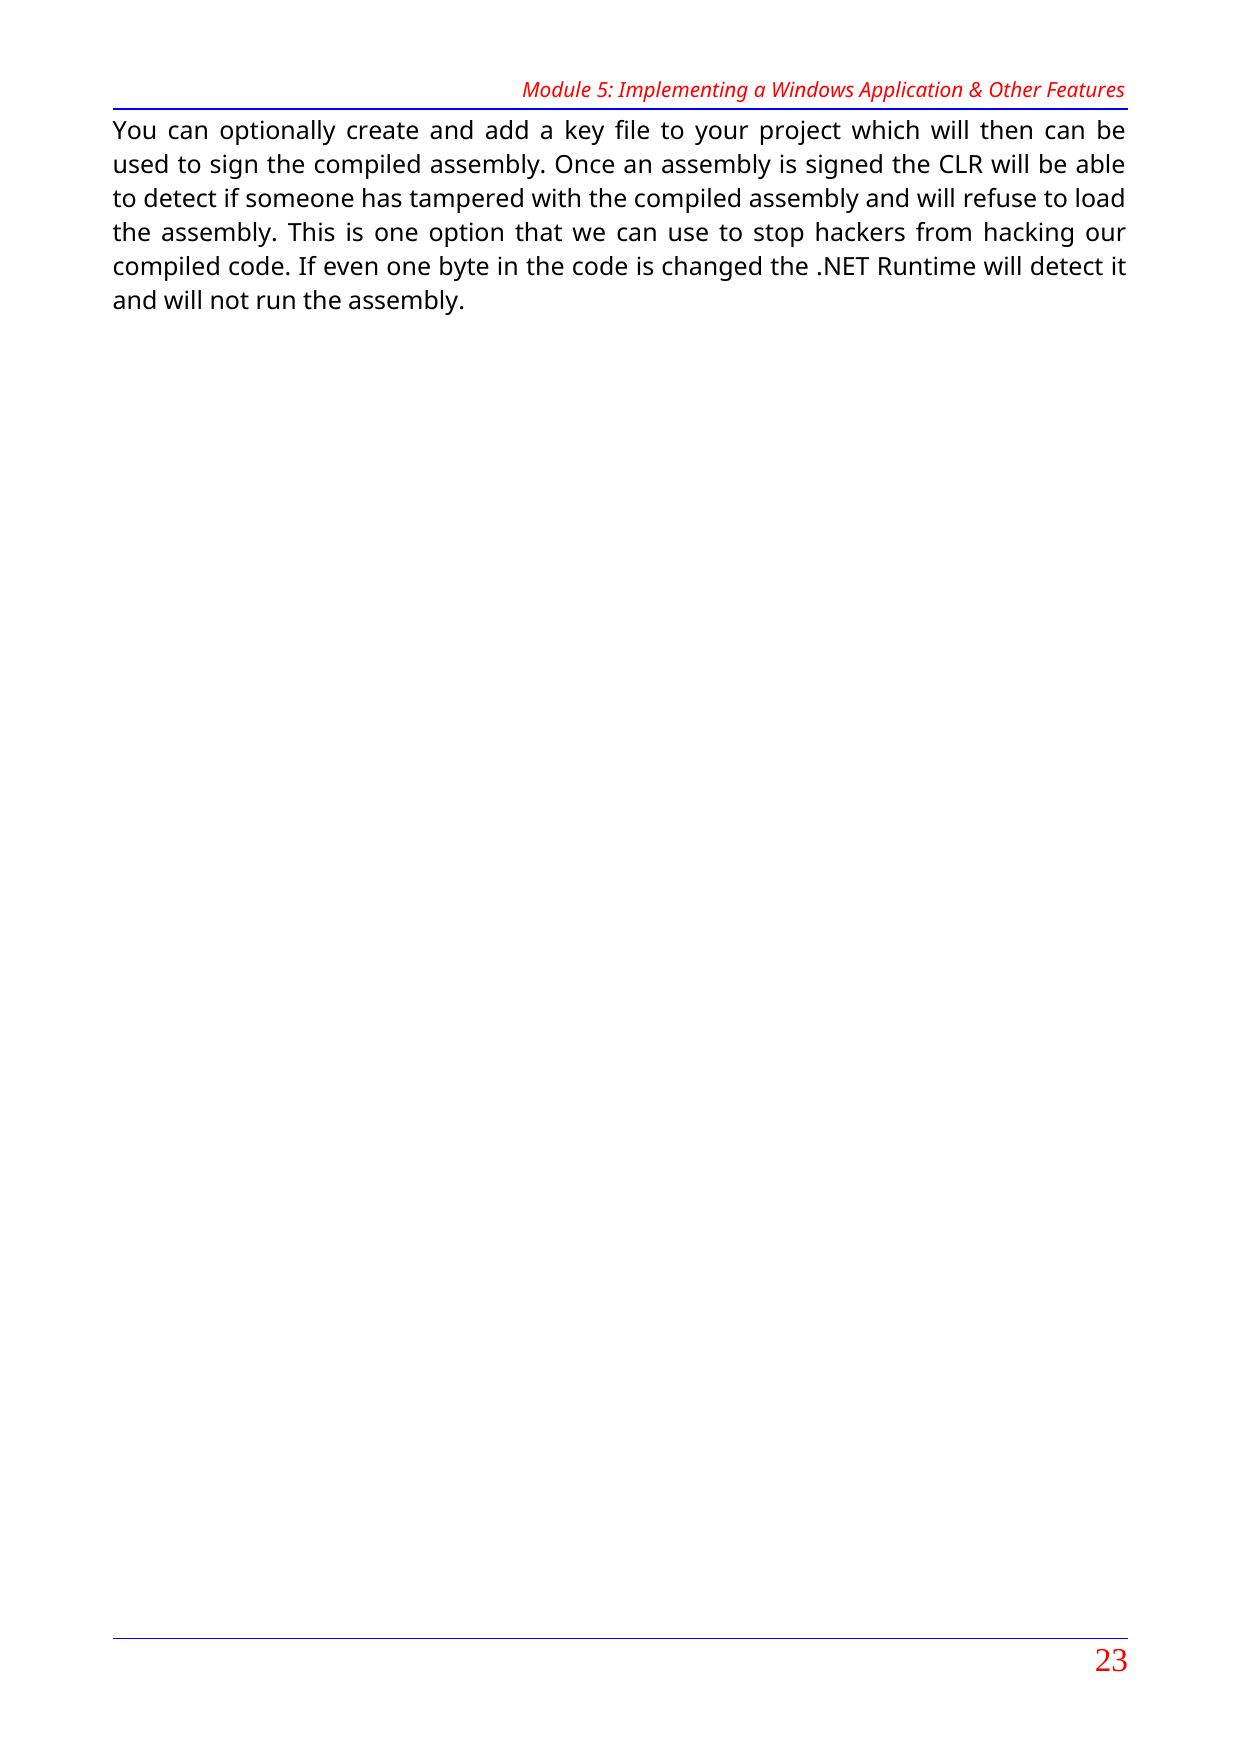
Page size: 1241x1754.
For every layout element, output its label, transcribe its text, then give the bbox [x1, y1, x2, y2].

text You can optionally create and add a key file to your project which will then can be used to sign the compiled assembly. Once an assembly is signed the CLR will be able to detect if someone has tampered with the compiled assembly and will refuse to load the assembly. This is one option that we can use to stop hackers from hacking our compiled code. If even one byte in the code is changed the .NET Runtime will detect it and will not run the assembly. [112, 112, 1128, 317]
